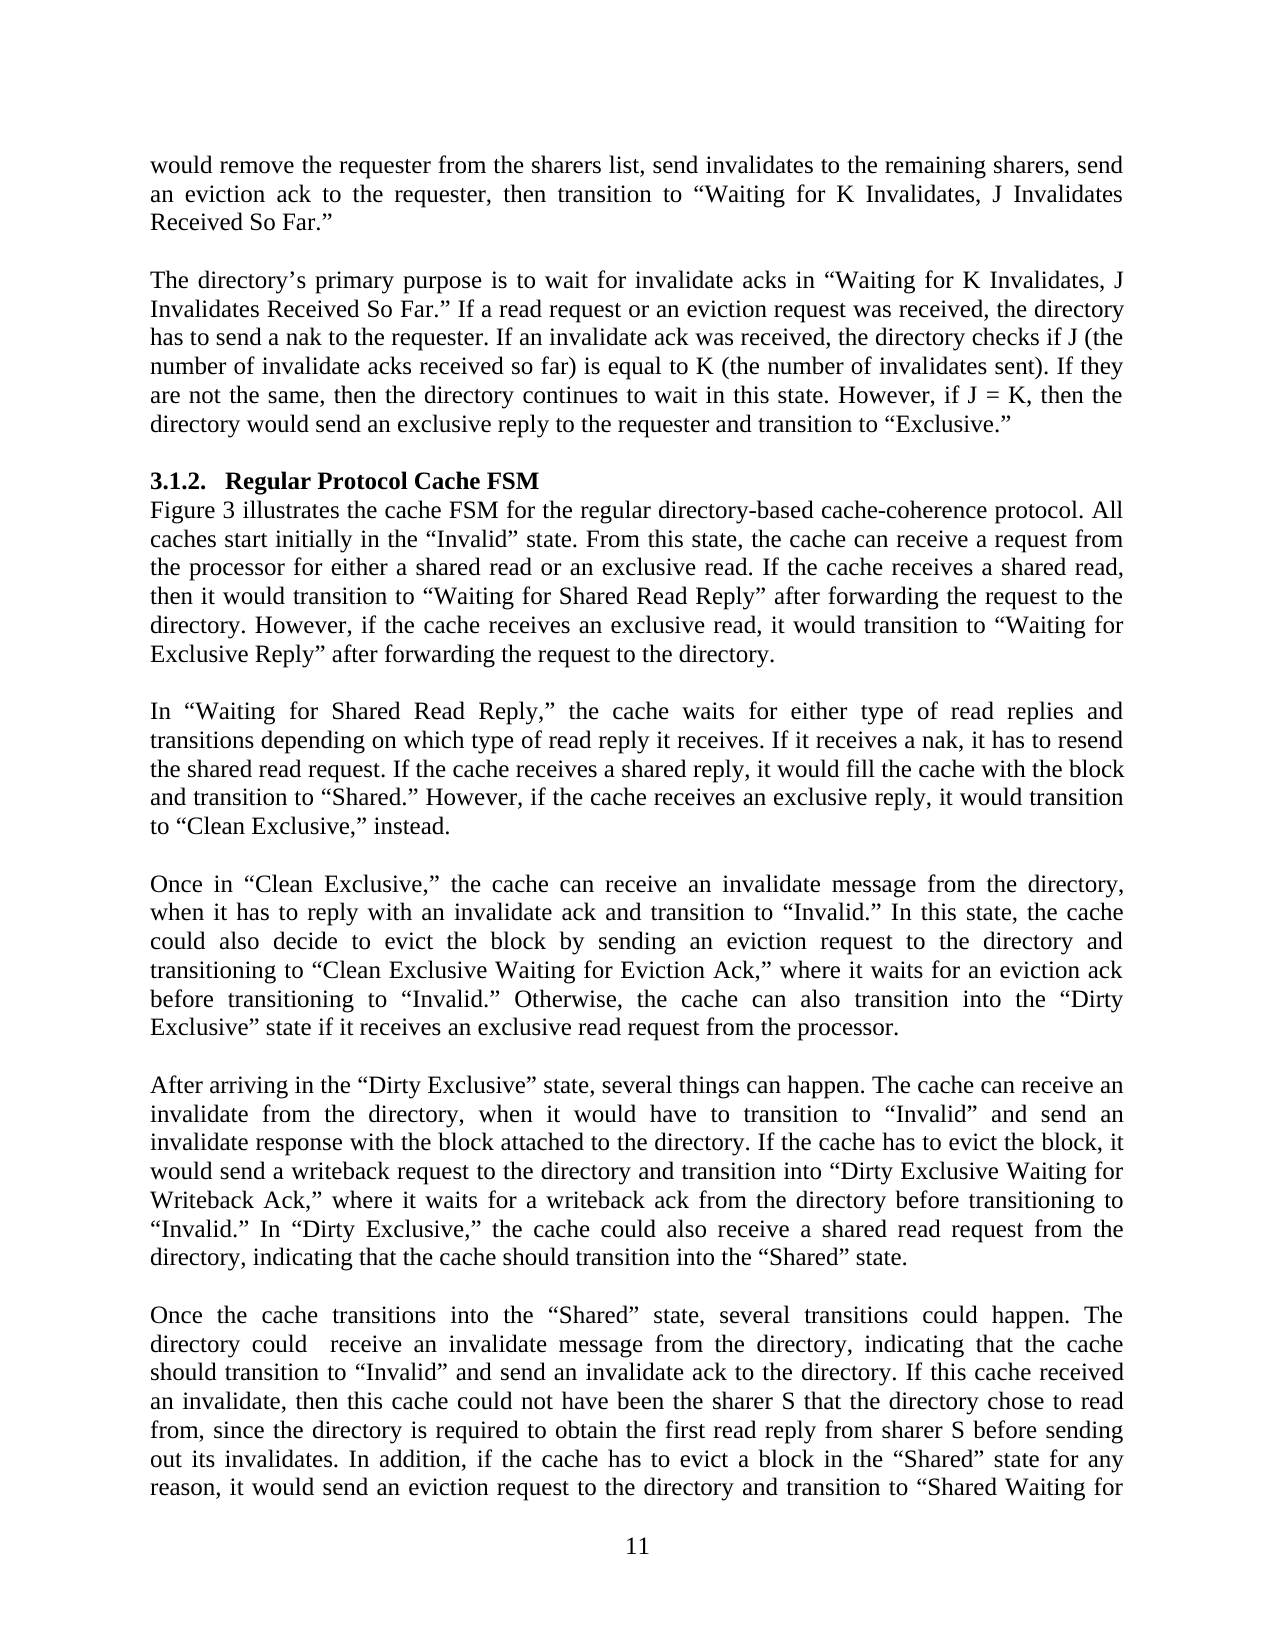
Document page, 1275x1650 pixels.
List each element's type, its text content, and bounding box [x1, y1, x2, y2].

text In “Waiting for Shared Read Reply,” the cache waits for either type of read replies and transitions depending on which type of read reply it receives. If it receives a nak, it has to resend the shared read request. If the cache receives a shared reply, it would fill the cache with the block and transition to “Shared.” However, if the cache receives an exclusive reply, it would transition to “Clean Exclusive,” instead. [150, 696, 1125, 840]
text The directory’s primary purpose is to wait for invalidate acks in “Waiting for K Invalidates, J Invalidates Received So Far.” If a read request or an eviction request was received, the directory has to send a nak to the requester. If an invalidate ack was received, the directory checks if J (the number of invalidate acks received so far) is equal to K (the number of invalidates sent). If they are not the same, then the directory continues to wait in this state. However, if J = K, then the directory would send an exclusive reply to the requester and transition to “Exclusive.” [150, 265, 1125, 437]
text Once the cache transitions into the “Shared” state, several transitions could happen. The directory could receive an invalidate message from the directory, indicating that the cache should transition to “Invalid” and send an invalidate ack to the directory. If this cache received an invalidate, then this cache could not have been the sharer S that the directory chose to read from, since the directory is required to obtain the first read reply from sharer S before sending out its invalidates. In addition, if the cache has to evict a block in the “Shared” state for any reason, it would send an eviction request to the directory and transition to “Shared Waiting for [150, 1300, 1125, 1501]
text After arriving in the “Dirty Exclusive” state, several things can happen. The cache can receive an invalidate from the directory, when it would have to transition to “Invalid” and send an invalidate response with the block attached to the directory. If the cache has to evict the block, it would send a writeback request to the directory and transition into “Dirty Exclusive Waiting for Writeback Ack,” where it waits for a writeback ack from the directory before transitioning to “Invalid.” In “Dirty Exclusive,” the cache could also receive a shared read request from the directory, indicating that the cache should transition into the “Shared” state. [150, 1070, 1125, 1271]
text Once in “Clean Exclusive,” the cache can receive an invalidate message from the directory, when it has to reply with an invalidate ack and transition to “Invalid.” In this state, the cache could also decide to evict the block by sending an eviction request to the directory and transitioning to “Clean Exclusive Waiting for Eviction Ack,” where it waits for an eviction ack before transitioning to “Invalid.” Otherwise, the cache can also transition into the “Dirty Exclusive” state if it receives an exclusive read request from the processor. [150, 869, 1125, 1041]
text would remove the requester from the sharers list, send invalidates to the remaining sharers, send an eviction ack to the requester, then transition to “Waiting for K Invalidates, J Invalidates Received So Far.” [150, 150, 1125, 236]
subtitle Regular Protocol Cache FSM [150, 466, 1125, 495]
text Figure 3 illustrates the cache FSM for the regular directory-based cache-coherence protocol. All caches start initially in the “Invalid” state. From this state, the cache can receive a request from the processor for either a shared read or an exclusive read. If the cache receives a shared read, then it would transition to “Waiting for Shared Read Reply” after forwarding the request to the directory. However, if the cache receives an exclusive read, it would transition to “Waiting for Exclusive Reply” after forwarding the request to the directory. [150, 495, 1125, 667]
